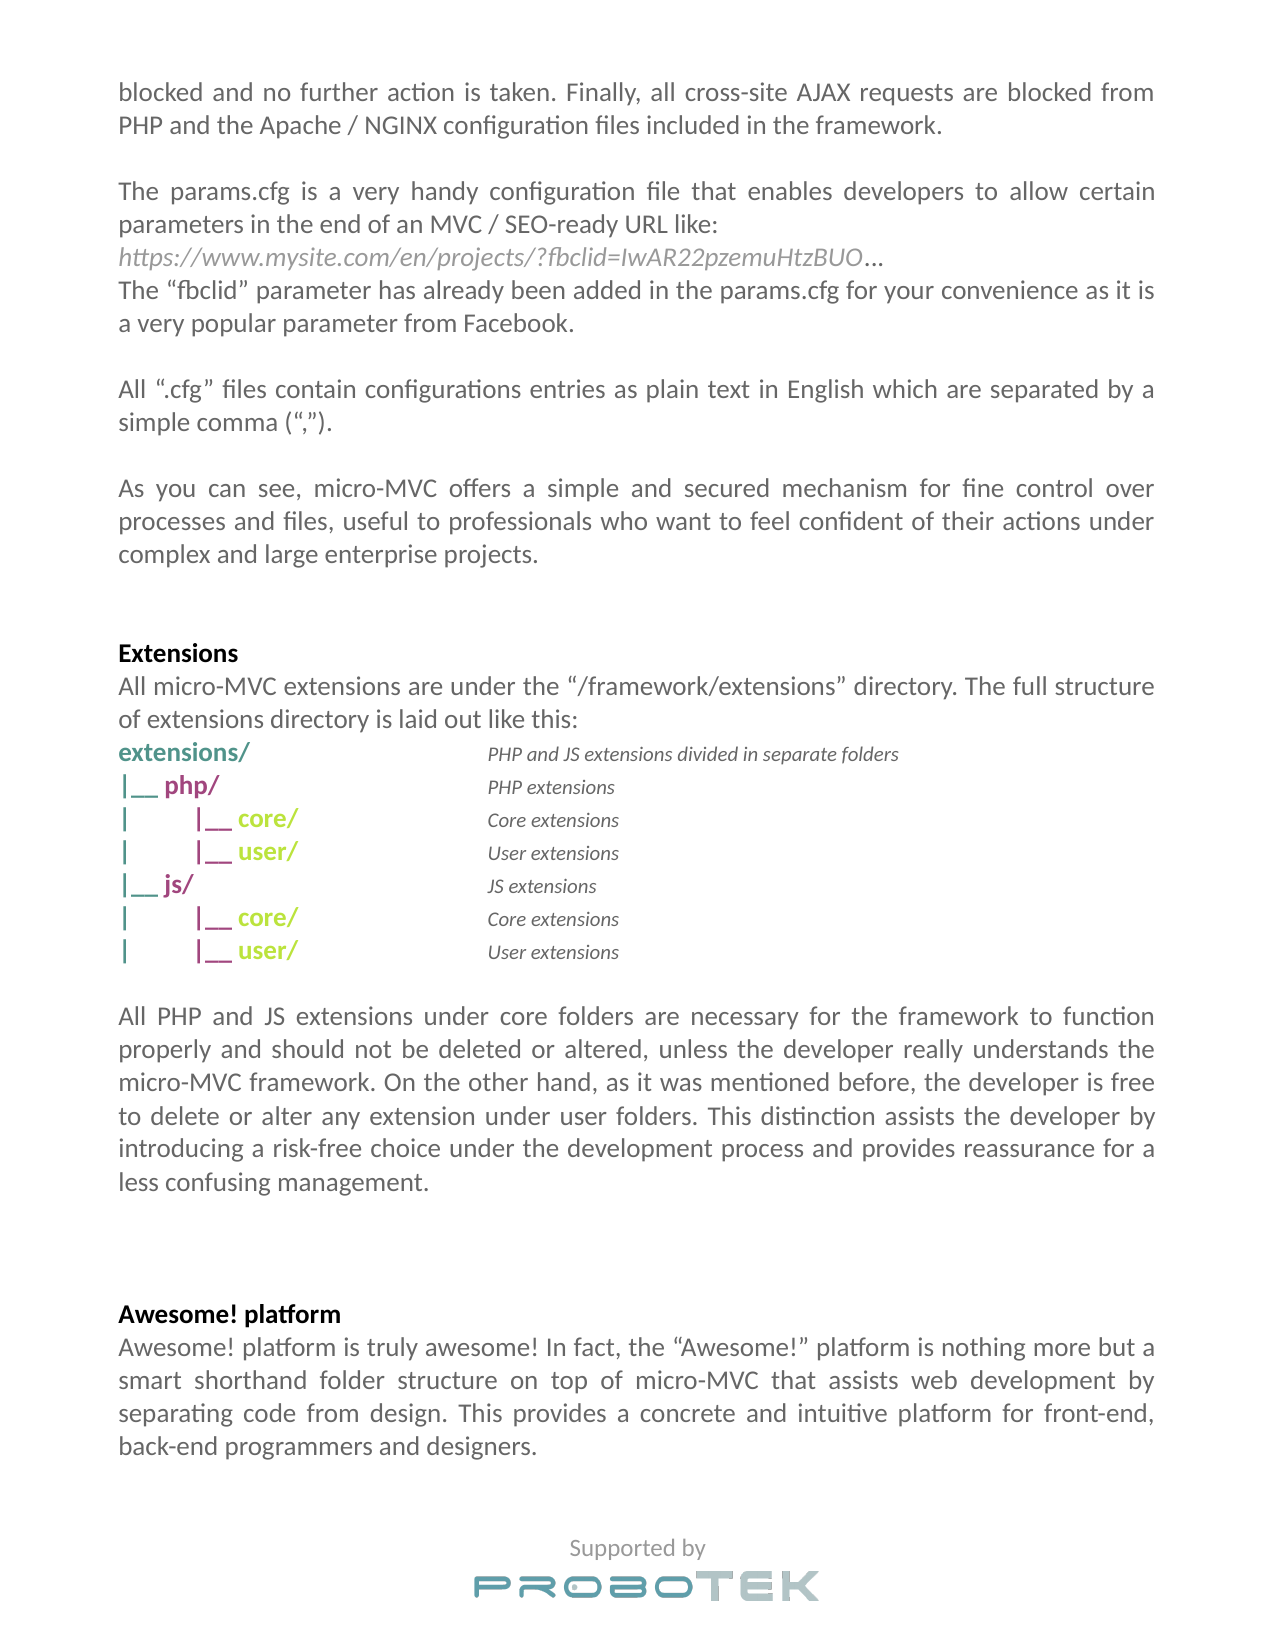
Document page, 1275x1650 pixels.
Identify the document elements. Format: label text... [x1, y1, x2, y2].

text | |__ user/ User extensions [118, 933, 1157, 967]
text |__ js/ JS extensions [118, 867, 1157, 901]
text The params.cfg is a very handy configuration file that enables developers to allow certain parameters in the end of an MVC / SEO-ready URL like: [118, 174, 1157, 240]
text Awesome! platform is truly awesome! In fact, the “Awesome!” platform is nothing more but a smart shorthand folder structure on top of micro-MVC that assists web development by separating code from design. This provides a concrete and intuitive platform for front-end, back-end programmers and designers. [118, 1330, 1157, 1462]
text https://www.mysite.com/en/projects/?fbclid=IwAR22pzemuHtzBUO... [118, 240, 1157, 273]
text All “.cfg” files contain configurations entries as plain text in English which are separated by a simple comma (“,”). [118, 372, 1157, 438]
text | |__ user/ User extensions [118, 834, 1157, 867]
text blocked and no further action is taken. Finally, all cross-site AJAX requests are blocked from PHP and the Apache / NGINX configuration files included in the framework. [118, 75, 1157, 141]
text extensions/ PHP and JS extensions divided in separate folders [118, 735, 1157, 768]
text |__ php/ PHP extensions [118, 768, 1157, 801]
text As you can see, micro-MVC offers a simple and secured mechanism for fine control over processes and files, useful to professionals who want to feel confident of their actions under complex and large enterprise projects. [118, 471, 1157, 570]
text | |__ core/ Core extensions [118, 901, 1157, 933]
text The “fbclid” parameter has already been added in the params.cfg for your convenience as it is a very popular parameter from Facebook. [118, 273, 1157, 339]
text Awesome! platform [118, 1297, 1157, 1330]
text | |__ core/ Core extensions [118, 801, 1157, 834]
text All PHP and JS extensions under core folders are necessary for the framework to function properly and should not be deleted or altered, unless the developer really understands the micro-MVC framework. On the other hand, as it was mentioned before, the developer is free to delete or alter any extension under user folders. This distinction assists the developer by introducing a risk-free choice under the development process and provides reassurance for a less confusing management. [118, 999, 1157, 1198]
text All micro-MVC extensions are under the “/framework/extensions” directory. The full structure of extensions directory is laid out like this: [118, 669, 1157, 735]
text Extensions [118, 636, 1157, 669]
